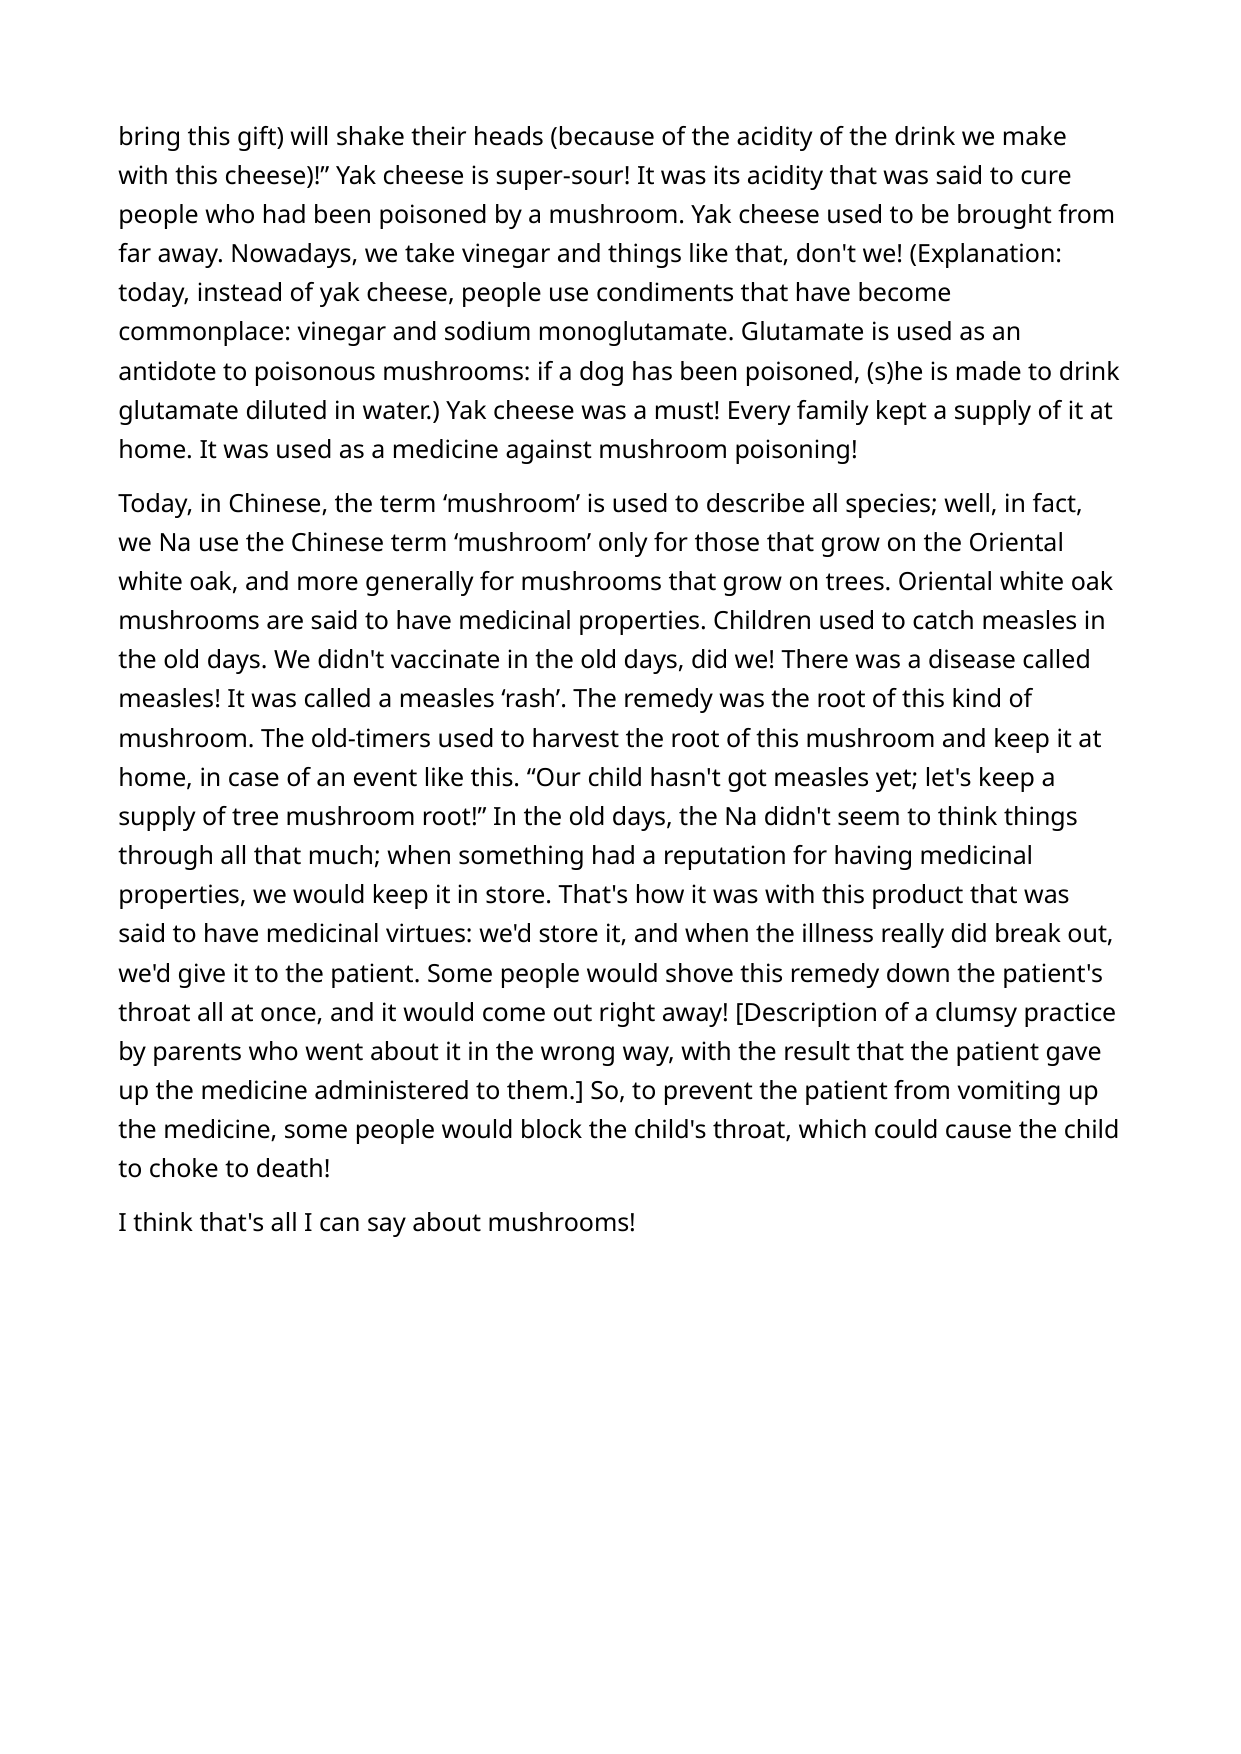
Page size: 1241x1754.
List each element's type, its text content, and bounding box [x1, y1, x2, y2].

text Today, in Chinese, the term ‘mushroom’ is used to describe all species; well, in fact, we Na use the Chinese term ‘mushroom’ only for those that grow on the Oriental white oak, and more generally for mushrooms that grow on trees. Oriental white oak mushrooms are said to have medicinal properties. Children used to catch measles in the old days. We didn't vaccinate in the old days, did we! There was a disease called measles! It was called a measles ‘rash’. The remedy was the root of this kind of mushroom. The old-timers used to harvest the root of this mushroom and keep it at home, in case of an event like this. “Our child hasn't got measles yet; let's keep a supply of tree mushroom root!” In the old days, the Na didn't seem to think things through all that much; when something had a reputation for having medicinal properties, we would keep it in store. That's how it was with this product that was said to have medicinal virtues: we'd store it, and when the illness really did break out, we'd give it to the patient. Some people would shove this remedy down the patient's throat all at once, and it would come out right away! [Description of a clumsy practice by parents who went about it in the wrong way, with the result that the patient gave up the medicine administered to them.] So, to prevent the patient from vomiting up the medicine, some people would block the child's throat, which could cause the child to choke to death! [118, 485, 1122, 1185]
text I think that's all I can say about mushrooms! [118, 1205, 1122, 1239]
text bring this gift) will shake their heads (because of the acidity of the drink we make with this cheese)!” Yak cheese is super-sour! It was its acidity that was said to cure people who had been poisoned by a mushroom. Yak cheese used to be brought from far away. Nowadays, we take vinegar and things like that, don't we! (Explanation: today, instead of yak cheese, people use condiments that have become commonplace: vinegar and sodium monoglutamate. Glutamate is used as an antidote to poisonous mushrooms: if a dog has been poisoned, (s)he is made to drink glutamate diluted in water.) Yak cheese was a must! Every family kept a supply of it at home. It was used as a medicine against mushroom poisoning! [118, 118, 1122, 466]
